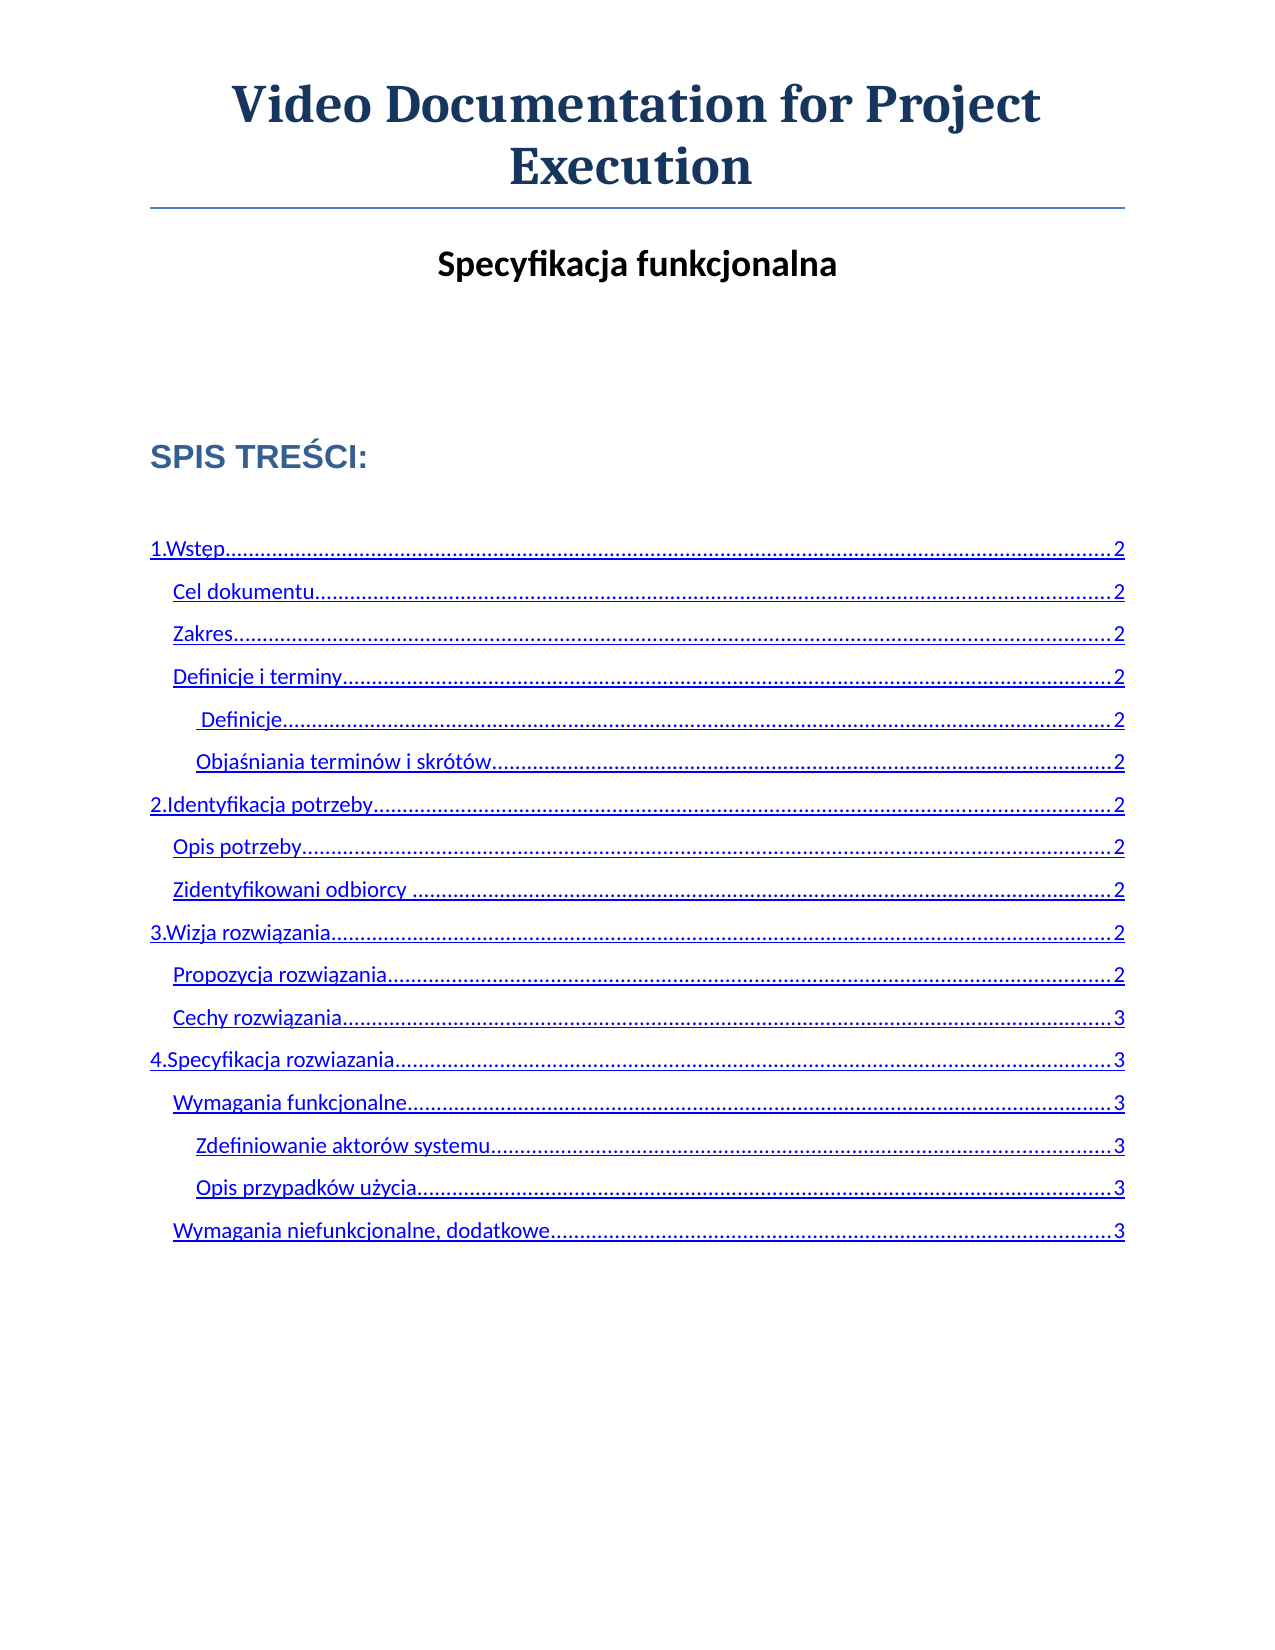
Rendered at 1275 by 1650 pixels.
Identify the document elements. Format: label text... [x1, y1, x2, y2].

text Zidentyfikowani odbiorcy 2 [173, 875, 1125, 899]
text 4.Specyfikacja rozwiazania 3 [150, 1046, 1125, 1070]
text 1.Wstęp 2 [150, 534, 1125, 558]
text Opis potrzeby 2 [173, 832, 1125, 857]
text 2.Identyfikacja potrzeby 2 [150, 790, 1125, 814]
text Definicje 2 [196, 705, 1125, 729]
text Propozycja rozwiązania 2 [173, 960, 1125, 984]
text Cel dokumentu 2 [173, 577, 1125, 601]
text Wymagania niefunkcjonalne, dodatkowe 3 [173, 1216, 1125, 1240]
subtitle SPIS TREŚCI: [150, 437, 1125, 476]
text Objaśniania terminów i skrótów 2 [196, 747, 1125, 771]
text Definicje i terminy 2 [173, 662, 1125, 686]
text 3.Wizja rozwiązania 2 [150, 918, 1125, 942]
text Video Documentation for Project Execution [150, 74, 1125, 207]
text Zakres 2 [173, 619, 1125, 644]
text Wymagania funkcjonalne 3 [173, 1088, 1125, 1112]
text Cechy rozwiązania 3 [173, 1003, 1125, 1027]
text Specyfikacja funkcjonalna [150, 240, 1125, 286]
text Opis przypadków użycia 3 [196, 1173, 1125, 1197]
text Zdefiniowanie aktorów systemu 3 [196, 1131, 1125, 1155]
